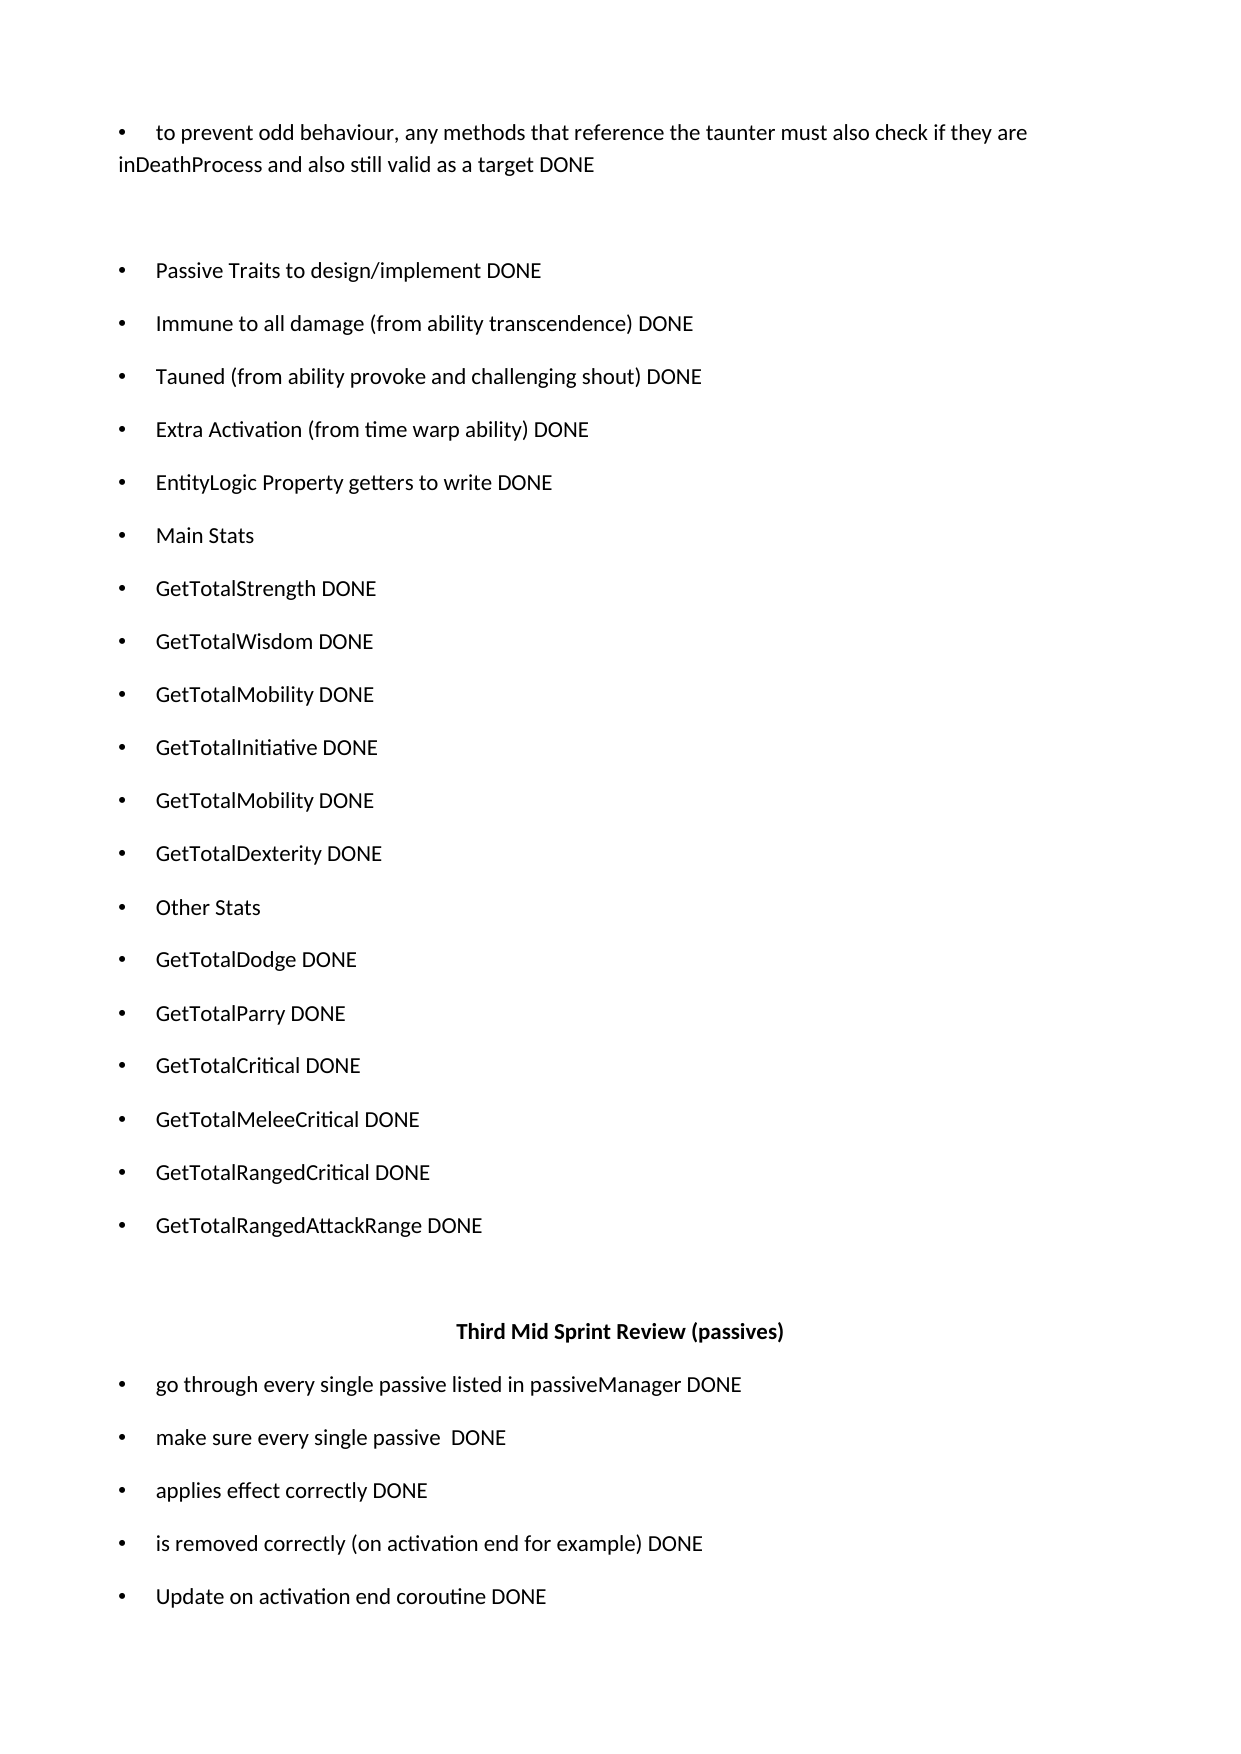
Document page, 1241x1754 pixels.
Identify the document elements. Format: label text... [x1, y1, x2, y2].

text Third Mid Sprint Review (passives) [118, 1317, 1122, 1345]
list is removed correctly (on activation end for example) DONE [81, 1529, 1122, 1557]
list GetTotalRangedAttackRange DONE [81, 1211, 1122, 1239]
list GetTotalInitiative DONE [81, 733, 1122, 762]
list EntityLogic Property getters to write DONE [81, 468, 1122, 496]
list GetTotalDexterity DONE [81, 839, 1122, 868]
list GetTotalParry DONE [81, 999, 1122, 1027]
list GetTotalMeleeCritical DONE [81, 1105, 1122, 1133]
list GetTotalStrength DONE [81, 574, 1122, 602]
list make sure every single passive DONE [81, 1423, 1122, 1451]
list GetTotalDodge DONE [81, 946, 1122, 974]
list Tauned (from ability provoke and challenging shout) DONE [81, 362, 1122, 390]
list GetTotalMobility DONE [81, 787, 1122, 814]
list Other Stats [81, 893, 1122, 921]
list GetTotalRangedCritical DONE [81, 1158, 1122, 1186]
list GetTotalWisdom DONE [81, 627, 1122, 656]
list Passive Traits to design/implement DONE [81, 256, 1122, 284]
list GetTotalCritical DONE [81, 1052, 1122, 1080]
list go through every single passive listed in passiveManager DONE [81, 1370, 1122, 1398]
list Main Stats [81, 521, 1122, 549]
list Extra Activation (from time warp ability) DONE [81, 415, 1122, 443]
list applies effect correctly DONE [81, 1476, 1122, 1504]
list to prevent odd behaviour, any methods that reference the taunter must also check if they are inDeathProcess and also still valid as a target DONE [81, 118, 1122, 178]
list GetTotalMobility DONE [81, 681, 1122, 708]
list Update on activation end coroutine DONE [81, 1582, 1122, 1610]
list Immune to all damage (from ability transcendence) DONE [81, 309, 1122, 337]
